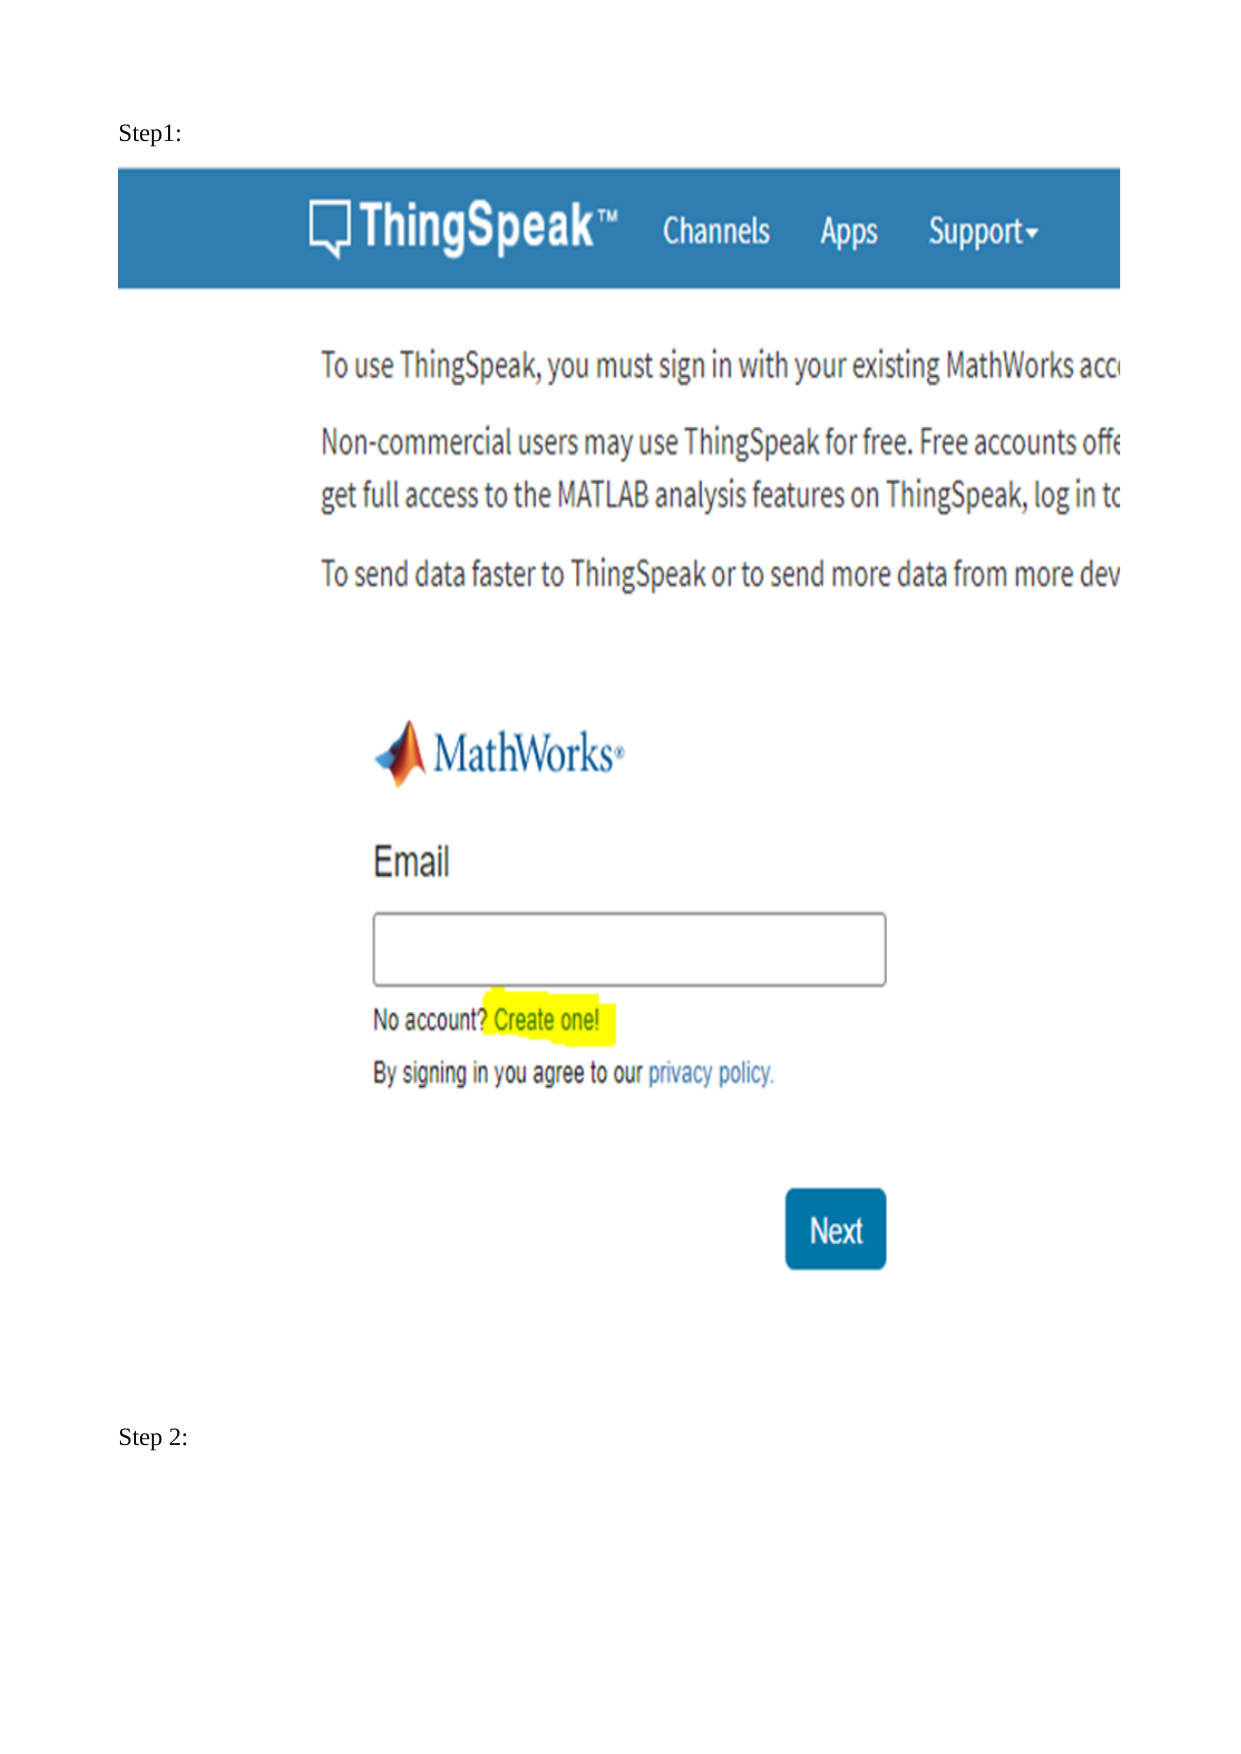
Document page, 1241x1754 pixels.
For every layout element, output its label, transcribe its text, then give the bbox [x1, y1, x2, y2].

text Step 2: [118, 1422, 1122, 1451]
picture [118, 157, 1121, 1366]
text Step1: [118, 118, 1122, 1366]
